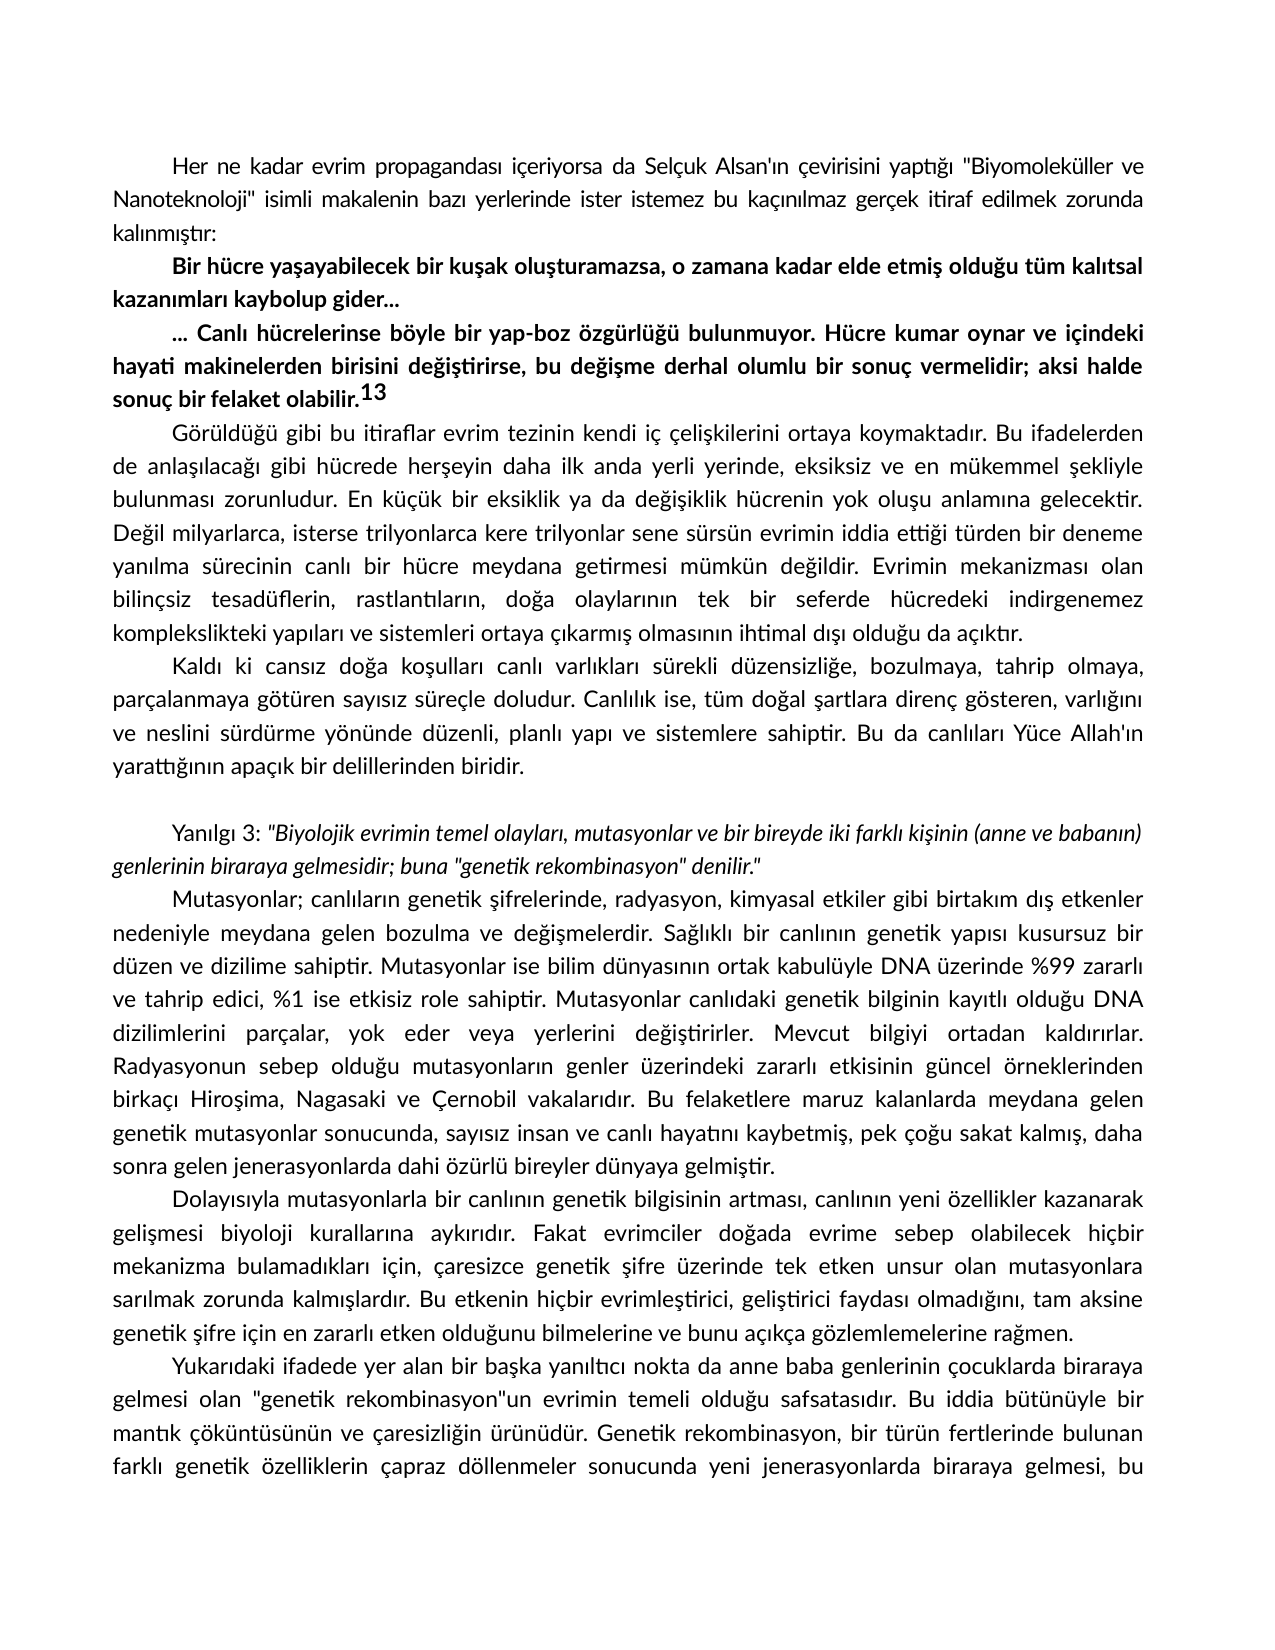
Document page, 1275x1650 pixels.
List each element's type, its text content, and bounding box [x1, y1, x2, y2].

text Yukarıdaki ifadede yer alan bir başka yanıltıcı nokta da anne baba genlerinin çocuklarda biraraya gelmesi olan "genetik rekombinasyon"un evrimin temeli olduğu safsatasıdır. Bu iddia bütünüyle bir mantık çöküntüsünün ve çaresizliğin ürünüdür. Genetik rekombinasyon, bir türün fertlerinde bulunan farklı genetik özelliklerin çapraz döllenmeler sonucunda yeni jenerasyonlarda biraraya gelmesi, bu [112, 1348, 1145, 1481]
text Dolayısıyla mutasyonlarla bir canlının genetik bilgisinin artması, canlının yeni özellikler kazanarak gelişmesi biyoloji kurallarına aykırıdır. Fakat evrimciler doğada evrime sebep olabilecek hiçbir mekanizma bulamadıkları için, çaresizce genetik şifre üzerinde tek etken unsur olan mutasyonlara sarılmak zorunda kalmışlardır. Bu etkenin hiçbir evrimleştirici, geliştirici faydası olmadığını, tam aksine genetik şifre için en zararlı etken olduğunu bilmelerine ve bunu açıkça gözlemlemelerine rağmen. [112, 1181, 1145, 1348]
text Görüldüğü gibi bu itiraflar evrim tezinin kendi iç çelişkilerini ortaya koymaktadır. Bu ifadelerden de anlaşılacağı gibi hücrede herşeyin daha ilk anda yerli yerinde, eksiksiz ve en mükemmel şekliyle bulunması zorunludur. En küçük bir eksiklik ya da değişiklik hücrenin yok oluşu anlamına gelecektir. Değil milyarlarca, isterse trilyonlarca kere trilyonlar sene sürsün evrimin iddia ettiği türden bir deneme yanılma sürecinin canlı bir hücre meydana getirmesi mümkün değildir. Evrimin mekanizması olan bilinçsiz tesadüflerin, rastlantıların, doğa olaylarının tek bir seferde hücredeki indirgenemez komplekslikteki yapıları ve sistemleri ortaya çıkarmış olmasının ihtimal dışı olduğu da açıktır. [112, 414, 1145, 648]
text Her ne kadar evrim propagandası içeriyorsa da Selçuk Alsan'ın çevirisini yaptığı "Biyomoleküller ve Nanoteknoloji" isimli makalenin bazı yerlerinde ister istemez bu kaçınılmaz gerçek itiraf edilmek zorunda kalınmıştır: [112, 148, 1145, 248]
text Bir hücre yaşayabilecek bir kuşak oluşturamazsa, o zamana kadar elde etmiş olduğu tüm kalıtsal kazanımları kaybolup gider... [112, 248, 1145, 314]
text Mutasyonlar; canlıların genetik şifrelerinde, radyasyon, kimyasal etkiler gibi birtakım dış etkenler nedeniyle meydana gelen bozulma ve değişmelerdir. Sağlıklı bir canlının genetik yapısı kusursuz bir düzen ve dizilime sahiptir. Mutasyonlar ise bilim dünyasının ortak kabulüyle DNA üzerinde %99 zararlı ve tahrip edici, %1 ise etkisiz role sahiptir. Mutasyonlar canlıdaki genetik bilginin kayıtlı olduğu DNA dizilimlerini parçalar, yok eder veya yerlerini değiştirirler. Mevcut bilgiyi ortadan kaldırırlar. Radyasyonun sebep olduğu mutasyonların genler üzerindeki zararlı etkisinin güncel örneklerinden birkaçı Hiroşima, Nagasaki ve Çernobil vakalarıdır. Bu felaketlere maruz kalanlarda meydana gelen genetik mutasyonlar sonucunda, sayısız insan ve canlı hayatını kaybetmiş, pek çoğu sakat kalmış, daha sonra gelen jenerasyonlarda dahi özürlü bireyler dünyaya gelmiştir. [112, 881, 1145, 1181]
text Kaldı ki cansız doğa koşulları canlı varlıkları sürekli düzensizliğe, bozulmaya, tahrip olmaya, parçalanmaya götüren sayısız süreçle doludur. Canlılık ise, tüm doğal şartlara direnç gösteren, varlığını ve neslini sürdürme yönünde düzenli, planlı yapı ve sistemlere sahiptir. Bu da canlıları Yüce Allah'ın yarattığının apaçık bir delillerinden biridir. [112, 648, 1145, 781]
text Yanılgı 3: "Biyolojik evrimin temel olayları, mutasyonlar ve bir bireyde iki farklı kişinin (anne ve babanın) genlerinin biraraya gelmesidir; buna "genetik rekombinasyon" denilir." [112, 814, 1145, 881]
text ... Canlı hücrelerinse böyle bir yap-boz özgürlüğü bulunmuyor. Hücre kumar oynar ve içindeki hayati makinelerden birisini değiştirirse, bu değişme derhal olumlu bir sonuç vermelidir; aksi halde sonuç bir felaket olabilir.13 [112, 314, 1145, 414]
